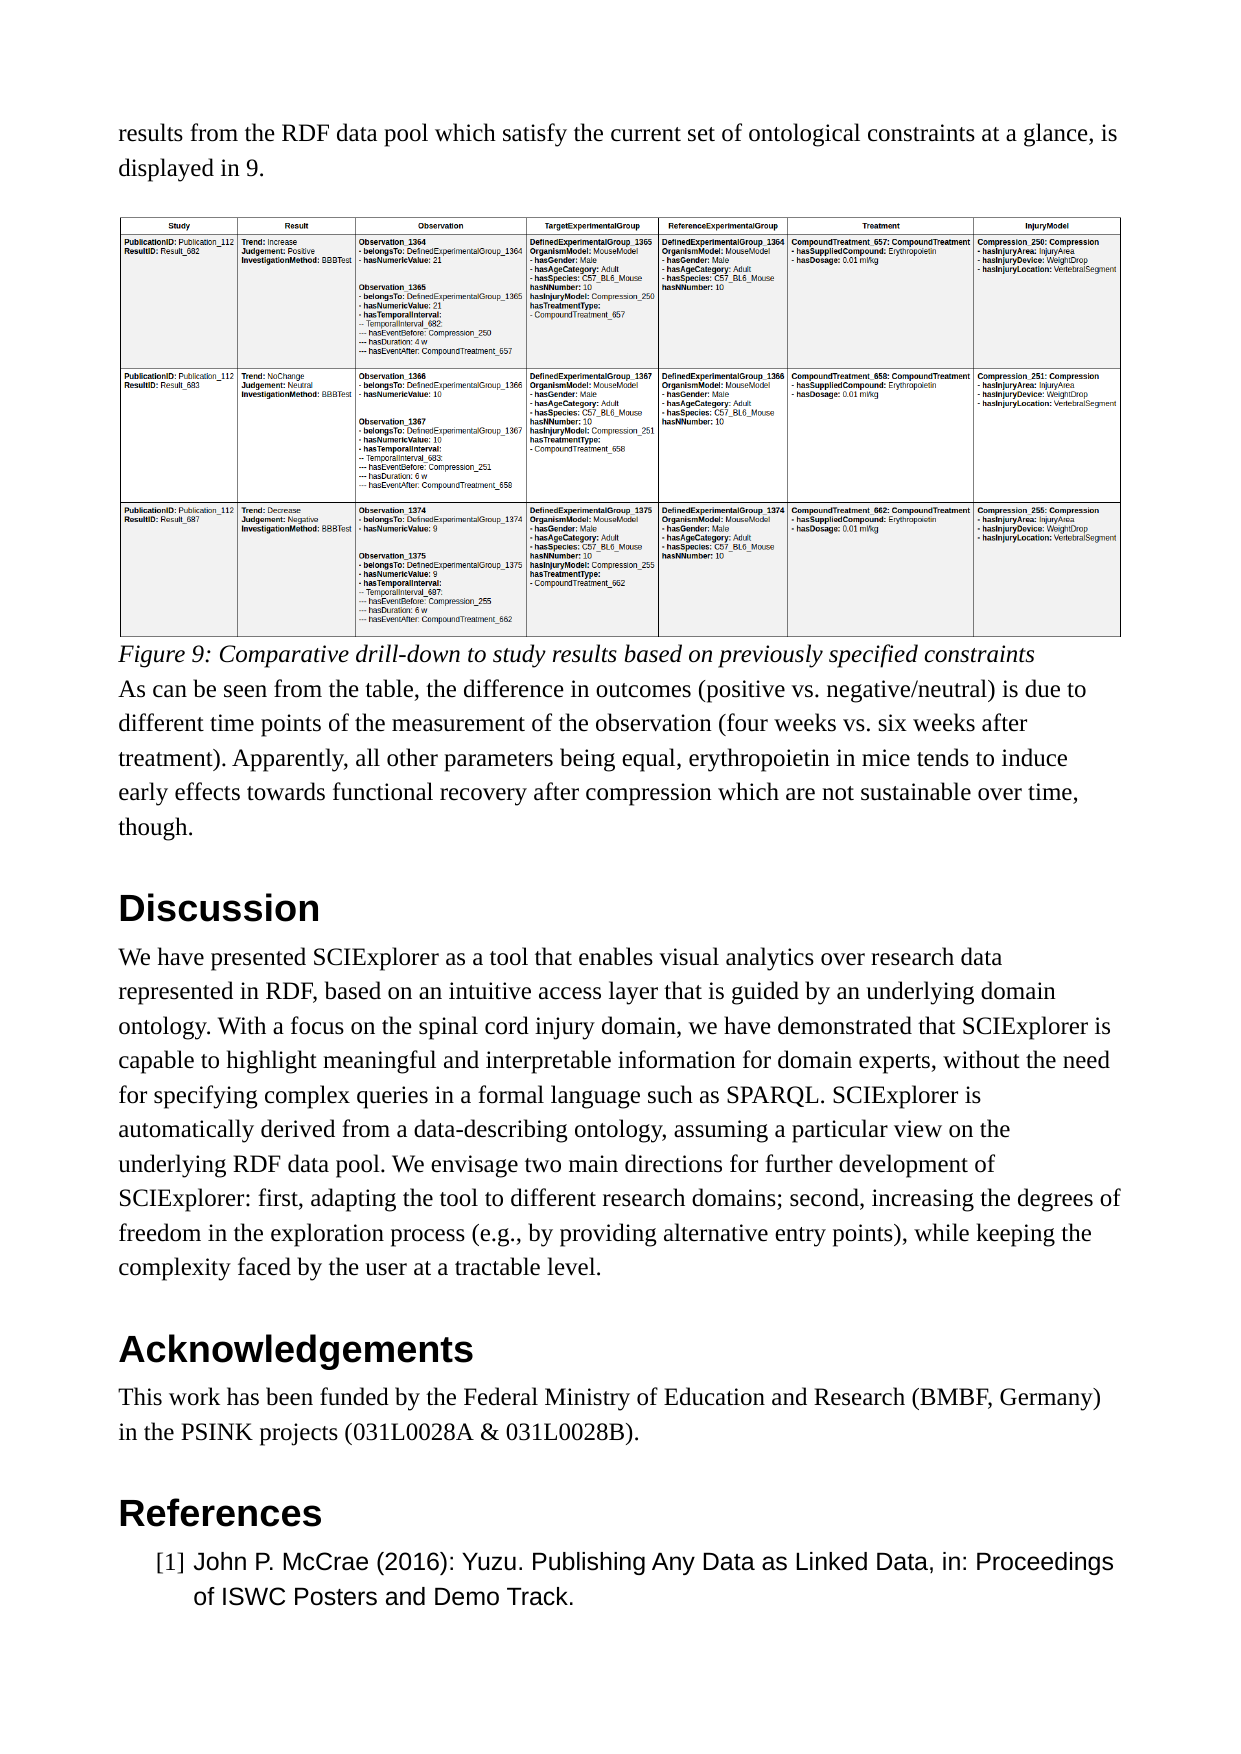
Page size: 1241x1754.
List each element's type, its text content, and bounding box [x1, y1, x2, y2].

subtitle Discussion [118, 886, 1122, 929]
text [118, 202, 1122, 214]
text As can be seen from the table, the difference in outcomes (positive vs. negative/neutral) is due to different time points of the measurement of the observation (four weeks vs. six weeks after treatment). Apparently, all other parameters being equal, erythropoietin in mice tends to induce early effects towards functional recovery after compression which are not sustainable over time, though. [118, 668, 1122, 841]
text We have presented SCIExplorer as a tool that enables visual analytics over research data represented in RDF, based on an intuitive access layer that is guided by an underlying domain ontology. With a focus on the spinal cord injury domain, we have demonstrated that SCIExplorer is capable to highlight meaningful and interpretable information for domain experts, without the need for specifying complex queries in a formal language such as SPARQL. SCIExplorer is automatically derived from a data-describing ontology, assuming a particular view on the underlying RDF data pool. We envisage two main directions for further development of SCIExplorer: first, adapting the tool to different research domains; second, increasing the degrees of freedom in the exploration process (e.g., by providing alternative entry points), while keeping the complexity faced by the user at a tractable level. [118, 942, 1122, 1281]
subtitle Acknowledgements [118, 1326, 1122, 1370]
list John P. McCrae (2016): Yuzu. Publishing Any Data as Linked Data, in: Proceedings of ISWC Posters and Demo Track. [156, 1547, 1122, 1611]
picture [118, 214, 1123, 640]
text results from the RDF data pool which satisfy the current set of ontological constraints at a glance, is displayed in 9. [118, 118, 1122, 181]
text This work has been funded by the Federal Ministry of Education and Research (BMBF, Germany) in the PSINK projects (031L0028A & 031L0028B). [118, 1382, 1122, 1446]
text Figure 9: Comparative drill-down to study results based on previously specified constraints [118, 640, 1122, 668]
subtitle References [118, 1491, 1122, 1535]
